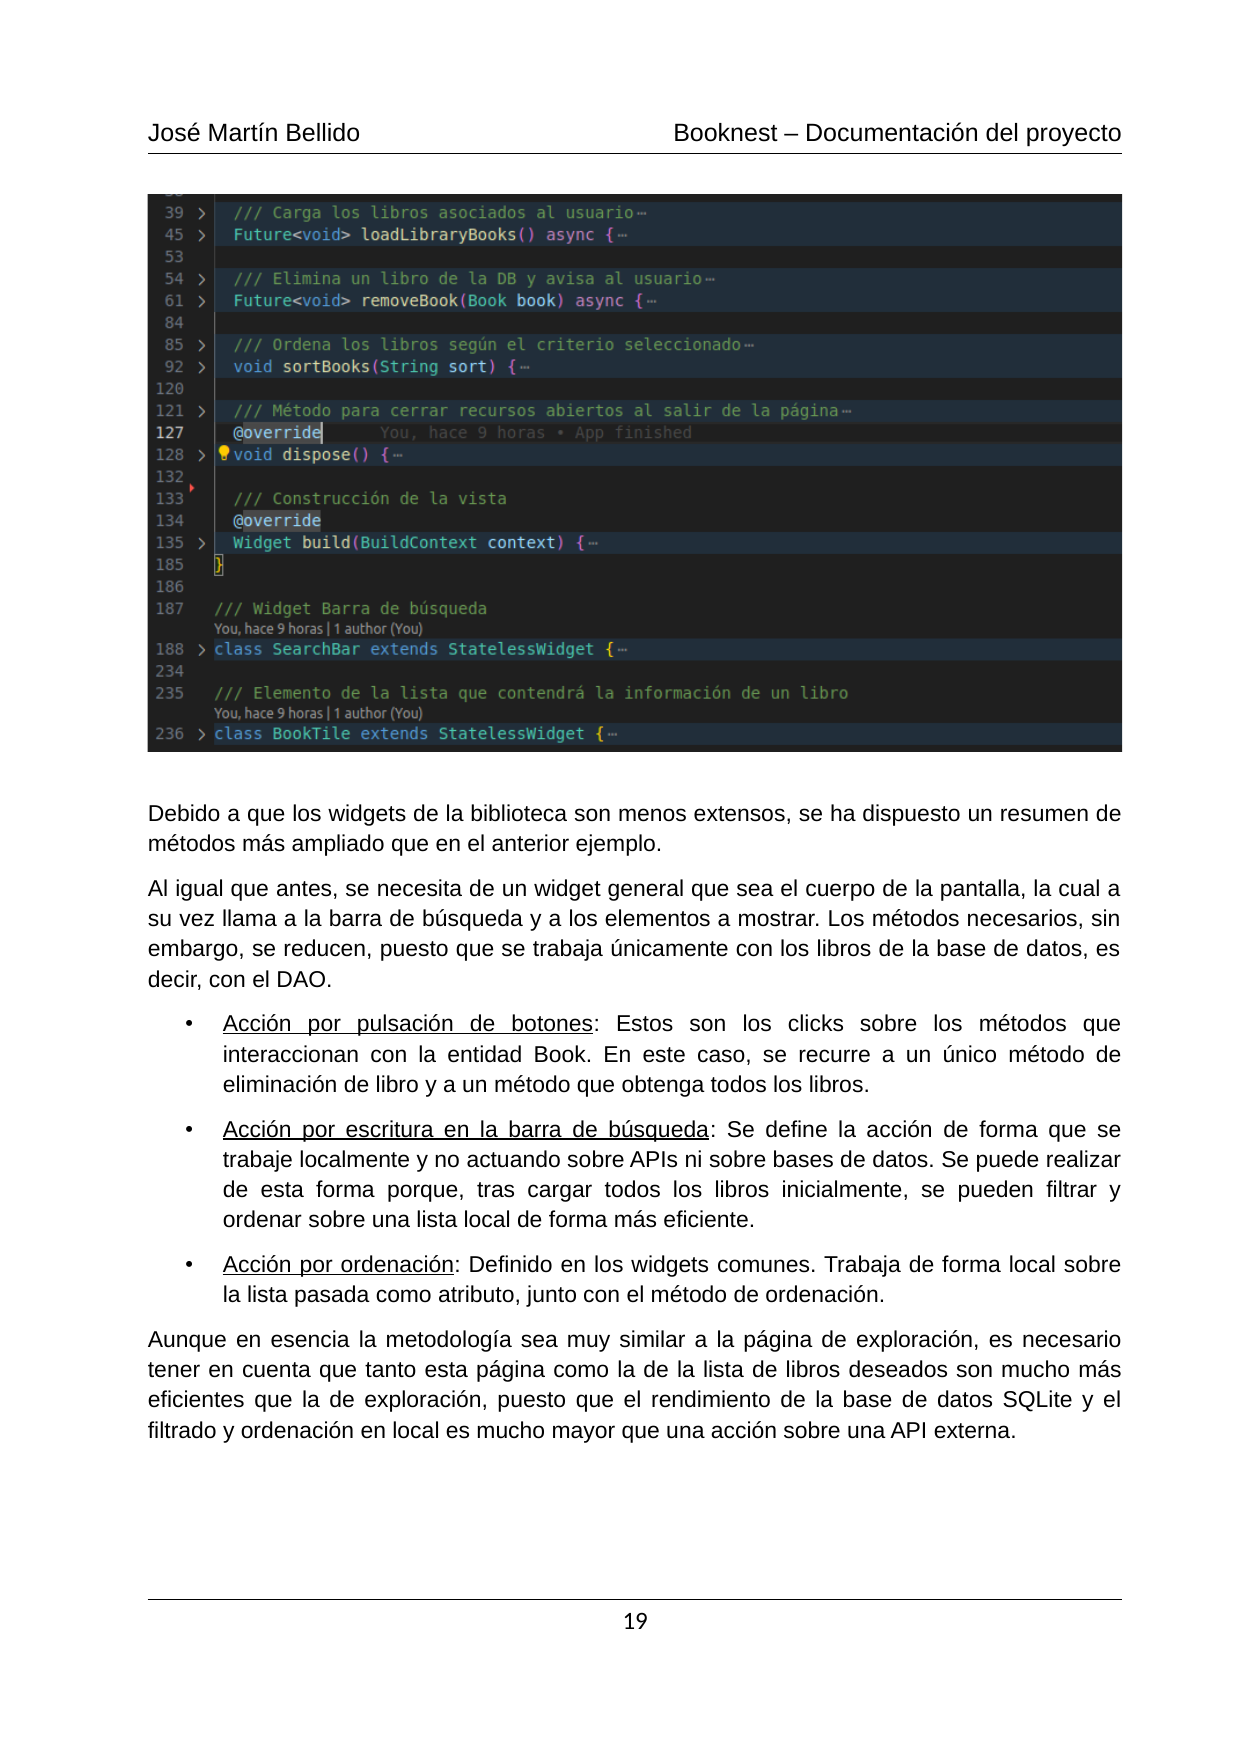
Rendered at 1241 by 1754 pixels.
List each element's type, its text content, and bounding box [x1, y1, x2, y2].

list Acción por ordenación: Definido en los widgets comunes. Trabaja de forma local sobre la lista pasada como atributo, junto con el método de ordenación. [185, 1251, 1122, 1307]
list Acción por pulsación de botones: Estos son los clicks sobre los métodos que interaccionan con la entidad Book. En este caso, se recurre a un único método de eliminación de libro y a un método que obtenga todos los libros. [185, 1010, 1122, 1097]
text Debido a que los widgets de la biblioteca son menos extensos, se ha dispuesto un resumen de métodos más ampliado que en el anterior ejemplo. [148, 800, 1122, 856]
picture [147, 194, 1123, 752]
list Acción por escritura en la barra de búsqueda: Se define la acción de forma que se trabaje localmente y no actuando sobre APIs ni sobre bases de datos. Se puede realizar de esta forma porque, tras cargar todos los libros inicialmente, se pueden filtrar y ordenar sobre una lista local de forma más eficiente. [185, 1116, 1122, 1232]
text Al igual que antes, se necesita de un widget general que sea el cuerpo de la pantalla, la cual a su vez llama a la barra de búsqueda y a los elementos a mostrar. Los métodos necesarios, sin embargo, se reducen, puesto que se trabaja únicamente con los libros de la base de datos, es decir, con el DAO. [148, 875, 1122, 992]
text Aunque en esencia la metodología sea muy similar a la página de exploración, es necesario tener en cuenta que tanto esta página como la de la lista de libros deseados son mucho más eficientes que la de exploración, puesto que el rendimiento de la base de datos SQLite y el filtrado y ordenación en local es mucho mayor que una acción sobre una API externa. [148, 1326, 1122, 1443]
